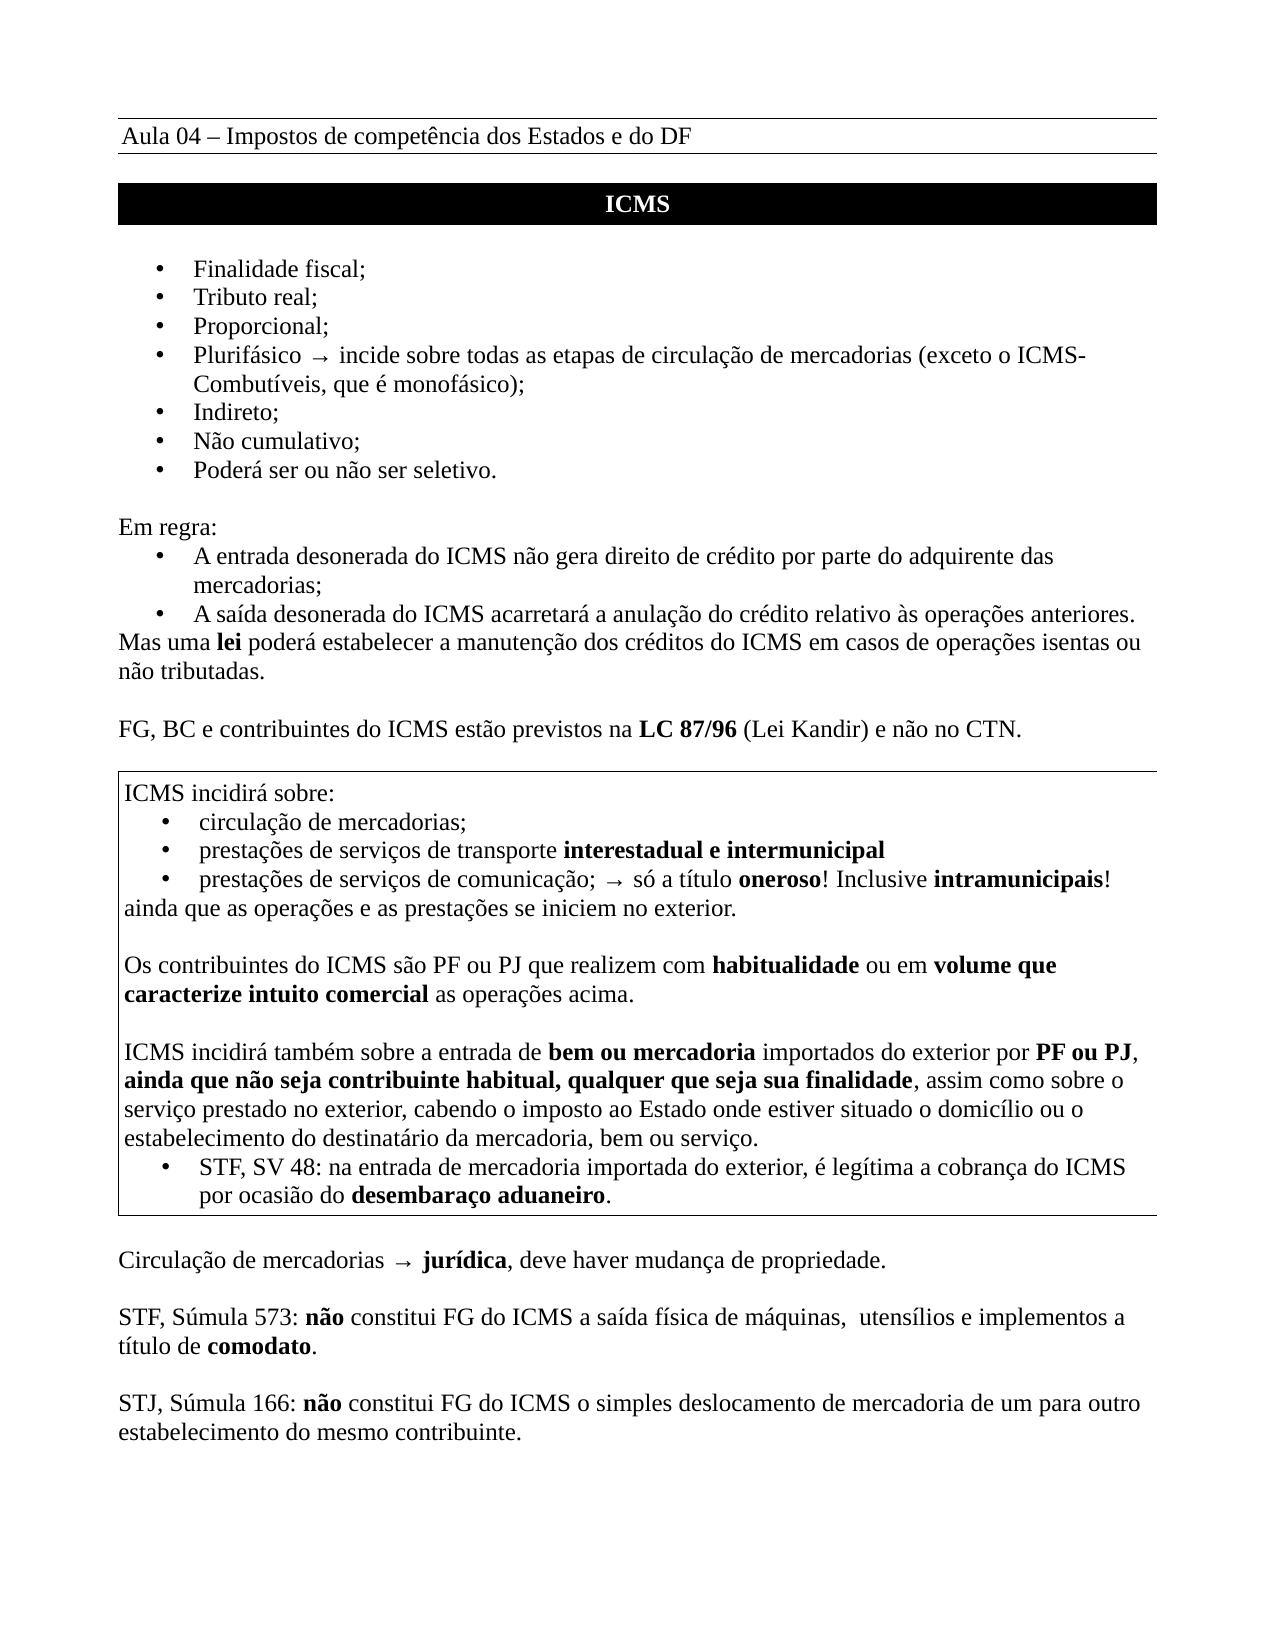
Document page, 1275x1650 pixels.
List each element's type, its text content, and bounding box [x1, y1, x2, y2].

text Mas uma lei poderá estabelecer a manutenção dos créditos do ICMS em casos de operações isentas ou não tributadas. [118, 627, 1157, 685]
text STF, Súmula 573: não constitui FG do ICMS a saída física de máquinas, utensílios e implementos a título de comodato. [118, 1302, 1157, 1360]
text STJ, Súmula 166: não constitui FG do ICMS o simples deslocamento de mercadoria de um para outro estabelecimento do mesmo contribuinte. [118, 1388, 1157, 1446]
list Poderá ser ou não ser seletivo. [156, 455, 1157, 484]
list Finalidade fiscal; [156, 254, 1157, 282]
list Proporcional; [156, 311, 1157, 340]
list Tributo real; [156, 282, 1157, 311]
table_header ICMS incidirá sobre: circulação de mercadorias; prestações de serviços de transporte interestadual e intermunicipal prestações de serviços de comunicação; → só a título oneroso! Inclusive intramunicipais! ainda que as operações e as prestações se iniciem no exterior. Os contribuintes do ICMS são PF ou PJ que realizem com habitualidade ou em volume que caracterize intuito comercial as operações acima. ICMS incidirá também sobre a entrada de bem ou mercadoria importados do exterior por PF ou PJ, ainda que não seja contribuinte habitual, qualquer que seja sua finalidade, assim como sobre o serviço prestado no exterior, cabendo o imposto ao Estado onde estiver situado o domicílio ou o estabelecimento do destinatário da mercadoria, bem ou serviço. STF, SV 48: na entrada de mercadoria importada do exterior, é legítima a cobrança do ICMS por ocasião do desembaraço aduaneiro. [119, 772, 1157, 1215]
list Plurifásico → incide sobre todas as etapas de circulação de mercadorias (exceto o ICMS-Combutíveis, que é monofásico); [156, 340, 1157, 397]
text FG, BC e contribuintes do ICMS estão previstos na LC 87/96 (Lei Kandir) e não no CTN. [118, 714, 1157, 742]
table_header ICMS [119, 184, 1157, 224]
list A entrada desonerada do ICMS não gera direito de crédito por parte do adquirente das mercadorias; [156, 541, 1157, 599]
list A saída desonerada do ICMS acarretará a anulação do crédito relativo às operações anteriores. [156, 599, 1157, 627]
text Em regra: [118, 512, 1157, 541]
text Circulação de mercadorias → jurídica, deve haver mudança de propriedade. [118, 1245, 1157, 1273]
list Não cumulativo; [156, 426, 1157, 455]
list Indireto; [156, 397, 1157, 426]
